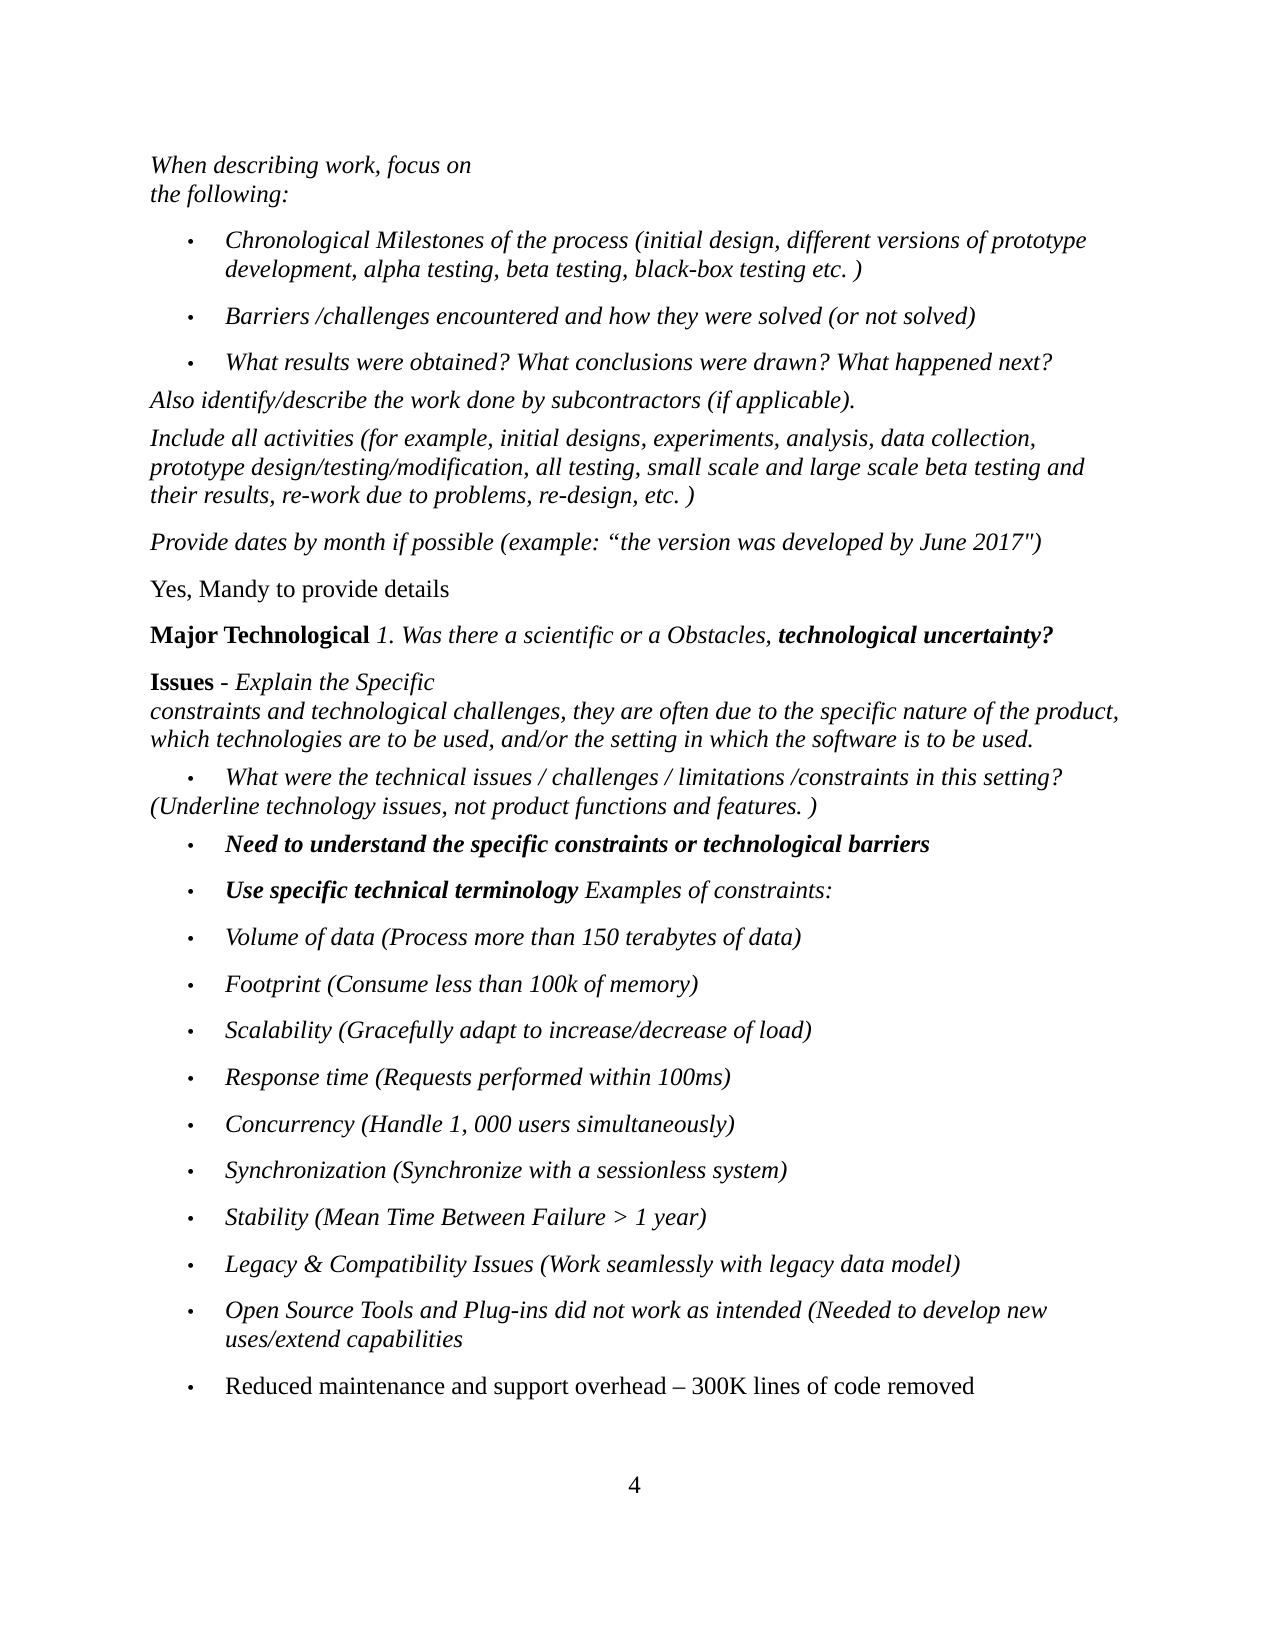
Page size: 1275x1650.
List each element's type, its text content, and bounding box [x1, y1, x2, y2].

list Response time (Requests performed within 100ms) [187, 1062, 1125, 1091]
text Yes, Mandy to provide details [150, 574, 1125, 602]
list Chronological Milestones of the process (initial design, different versions of prototype development, alpha testing, beta testing, black-box testing etc. ) [187, 225, 1125, 283]
list What results were obtained? What conclusions were drawn? What happened next? [187, 347, 1125, 376]
list Footprint (Consume less than 100k of memory) [187, 969, 1125, 997]
list What were the technical issues / challenges / limitations /constraints in this setting? [187, 762, 1125, 791]
text (Underline technology issues, not product functions and features. ) [150, 791, 1125, 820]
text Major Technological 1. Was there a scientific or a Obstacles, technological uncertainty? [150, 620, 1125, 649]
list Volume of data (Process more than 150 terabytes of data) [187, 922, 1125, 951]
list Legacy & Compatibility Issues (Work seamlessly with legacy data model) [187, 1249, 1125, 1277]
text When describing work, focus on the following: [150, 150, 1125, 207]
list Use specific technical terminology Examples of constraints: [187, 875, 1125, 904]
text Provide dates by month if possible (example: “the version was developed by June 2017") [150, 527, 1125, 556]
list Synchronization (Synchronize with a sessionless system) [187, 1155, 1125, 1184]
text Issues - Explain the Specific constraints and technological challenges, they are often due to the specific nature of the product, which technologies are to be used, and/or the setting in which the software is to be used. [150, 667, 1125, 753]
list Barriers /challenges encountered and how they were solved (or not solved) [187, 301, 1125, 329]
text Include all activities (for example, initial designs, experiments, analysis, data collection, prototype design/testing/modification, all testing, small scale and large scale beta testing and their results, re-work due to problems, re-design, etc. ) [150, 423, 1125, 509]
text Also identify/describe the work done by subcontractors (if applicable). [150, 385, 1125, 414]
list Reduced maintenance and support overhead – 300K lines of code removed [187, 1371, 1125, 1399]
list Concurrency (Handle 1, 000 users simultaneously) [187, 1109, 1125, 1137]
list Open Source Tools and Plug-ins did not work as intended (Needed to develop new uses/extend capabilities [187, 1295, 1125, 1353]
list Scalability (Gracefully adapt to increase/decrease of load) [187, 1015, 1125, 1044]
list Stability (Mean Time Between Failure > 1 year) [187, 1202, 1125, 1231]
list Need to understand the specific constraints or technological barriers [187, 829, 1125, 857]
